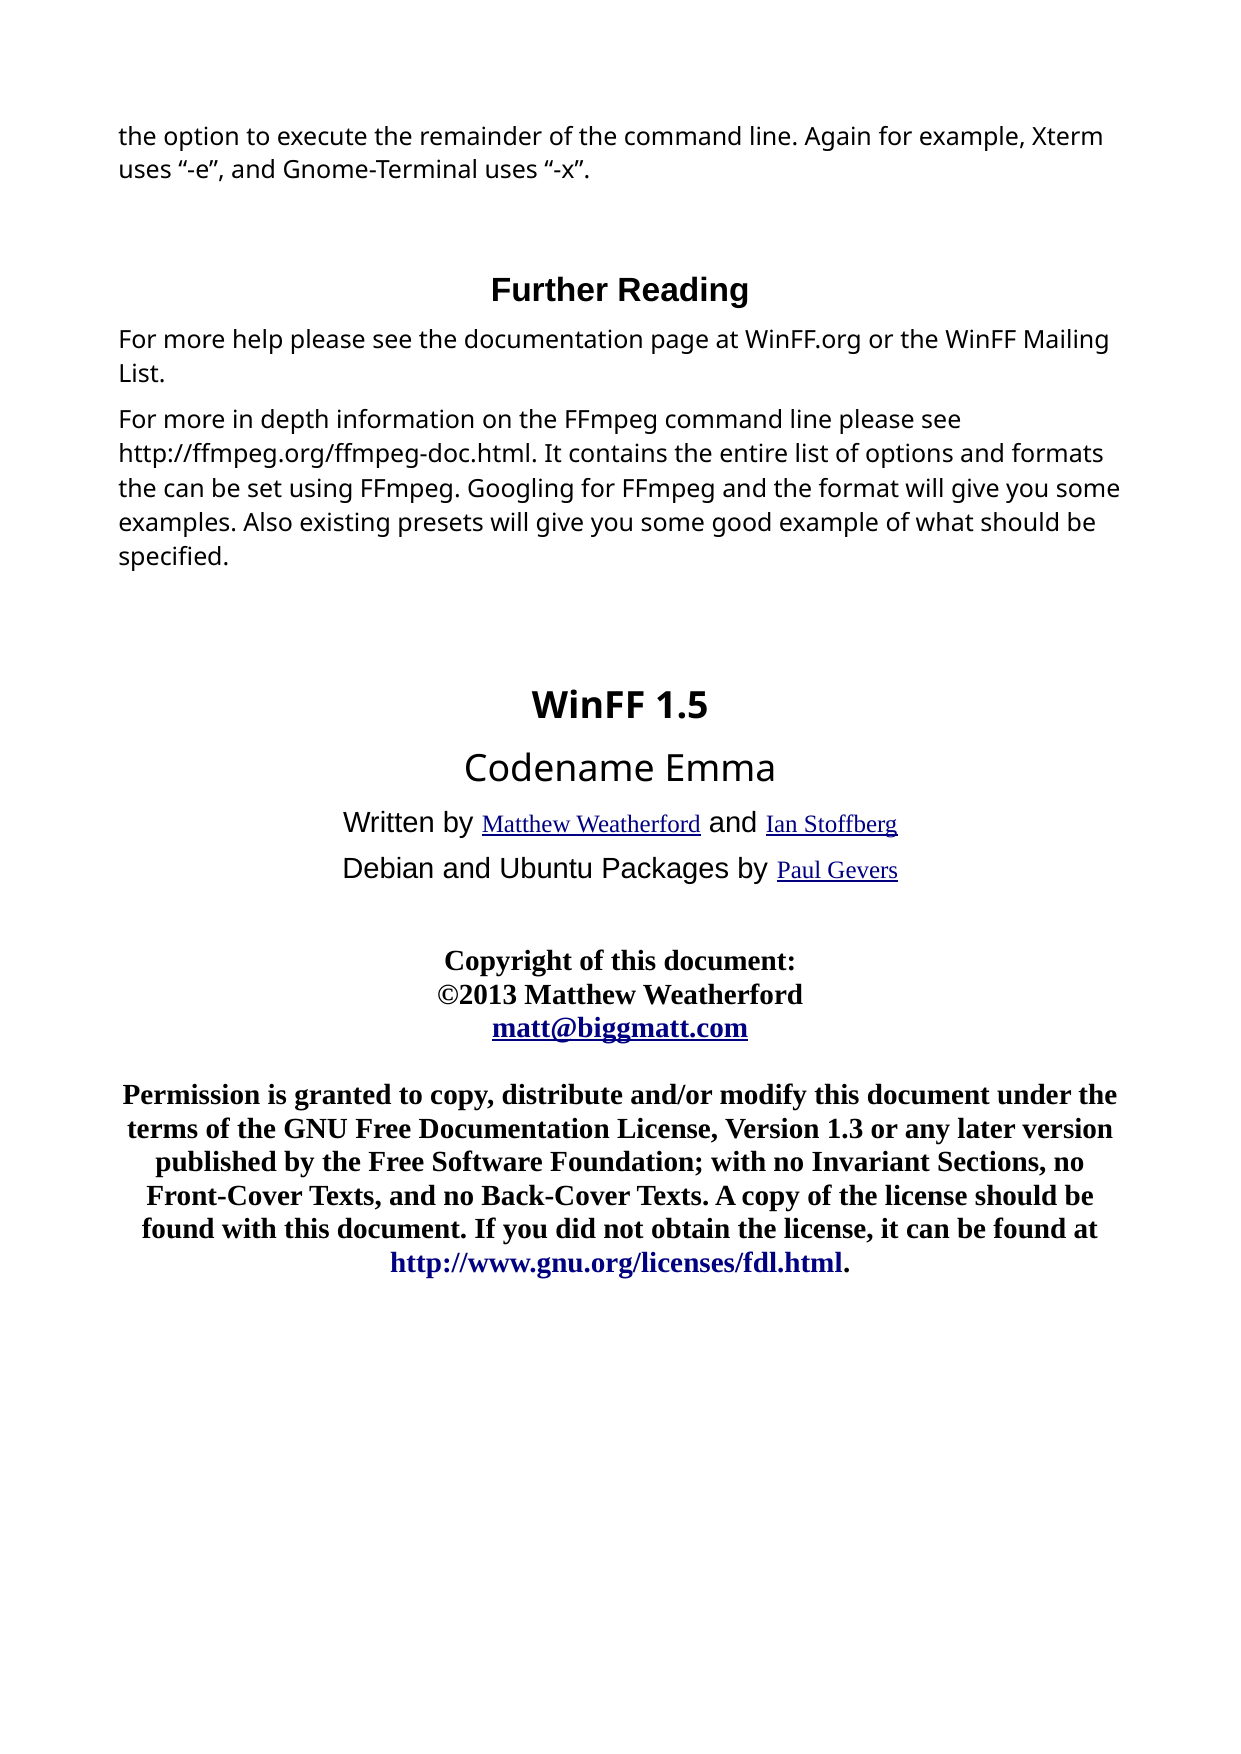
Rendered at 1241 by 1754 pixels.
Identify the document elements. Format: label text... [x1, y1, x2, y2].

text Codename Emma [118, 742, 1122, 793]
text Permission is granted to copy, distribute and/or modify this document under the [118, 1077, 1122, 1111]
text terms of the GNU Free Documentation License, Version 1.3 or any later version [118, 1111, 1122, 1144]
text http://www.gnu.org/licenses/fdl.html. [118, 1245, 1122, 1279]
text For more in depth information on the FFmpeg command line please see http://ffmpeg.org/ffmpeg-doc.html. It contains the entire list of options and formats the can be set using FFmpeg. Googling for FFmpeg and the format will give you some examples. Also existing presets will give you some good example of what should be specified. [118, 402, 1122, 572]
text matt@biggmatt.com [118, 1010, 1122, 1044]
text WinFF 1.5 [118, 678, 1122, 729]
text Copyright of this document: [118, 943, 1122, 977]
text For more help please see the documentation page at WinFF.org or the WinFF Mailing List. [118, 321, 1122, 389]
text published by the Free Software Foundation; with no Invariant Sections, no Front-Cover Texts, and no Back-Cover Texts. A copy of the license should be found with this document. If you did not obtain the license, it can be found at [118, 1144, 1122, 1245]
subtitle Further Reading [118, 270, 1122, 309]
text Written by Matthew Weatherford and Ian Stoffberg [118, 805, 1122, 839]
text ©2013 Matthew Weatherford [118, 977, 1122, 1010]
text the option to execute the remainder of the command line. Again for example, Xterm uses “-e”, and Gnome-Terminal uses “-x”. [118, 118, 1122, 186]
text Debian and Ubuntu Packages by Paul Gevers [118, 851, 1122, 885]
